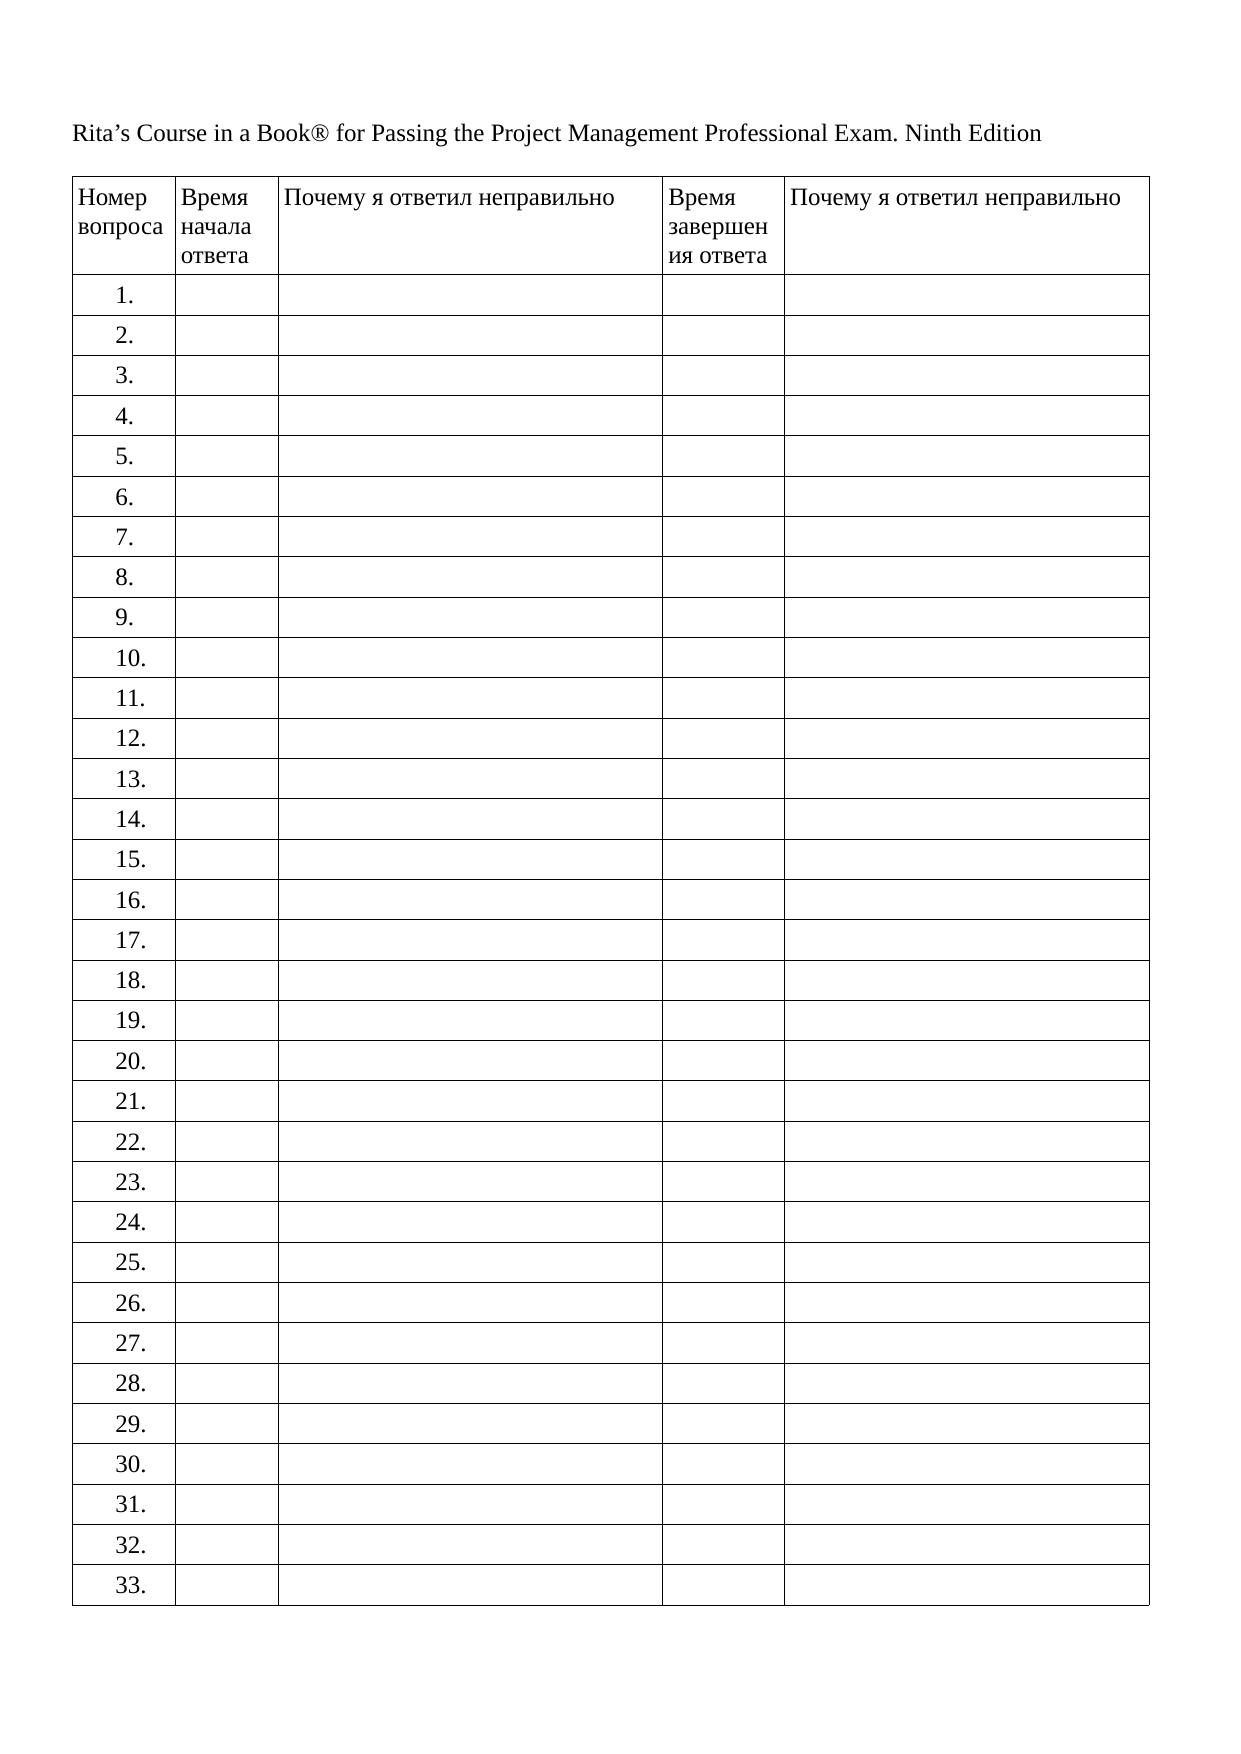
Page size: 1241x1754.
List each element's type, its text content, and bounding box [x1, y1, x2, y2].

table_cell [785, 1202, 1149, 1242]
table_cell [663, 1001, 784, 1040]
table_cell [663, 1364, 784, 1403]
table_cell [73, 799, 175, 838]
table_cell [279, 1323, 662, 1363]
table_cell [663, 598, 784, 637]
table_cell [279, 1202, 662, 1242]
table_cell [279, 759, 662, 798]
table_cell [279, 517, 662, 556]
table_cell [663, 275, 784, 314]
table_cell [176, 1202, 278, 1242]
table_cell [73, 920, 175, 959]
table_cell [663, 638, 784, 677]
table_cell [279, 1565, 662, 1604]
table_cell [663, 1404, 784, 1443]
table_cell [663, 1283, 784, 1322]
table_cell [176, 759, 278, 798]
table_cell [785, 1081, 1149, 1121]
table_header Время завершения ответа [663, 177, 784, 274]
table_cell [73, 719, 175, 758]
table_cell [279, 1525, 662, 1564]
table_cell [785, 840, 1149, 879]
table_cell [663, 396, 784, 435]
table_cell [663, 719, 784, 758]
table_cell [73, 1162, 175, 1201]
table_cell [73, 1444, 175, 1483]
table_cell [785, 1283, 1149, 1322]
table_cell [176, 1041, 278, 1080]
table_cell [73, 880, 175, 919]
table_cell [663, 517, 784, 556]
table_cell [176, 880, 278, 919]
table_cell [176, 557, 278, 597]
table_cell [176, 638, 278, 677]
table_cell [279, 477, 662, 516]
table_cell [279, 1041, 662, 1080]
table_cell [73, 436, 175, 476]
table_cell [785, 316, 1149, 355]
table_cell [785, 1404, 1149, 1443]
table_cell [73, 598, 175, 637]
table_cell [663, 1243, 784, 1282]
table_cell [785, 678, 1149, 718]
table_cell [663, 1202, 784, 1242]
table_cell [176, 719, 278, 758]
table_header Время начала ответа [176, 177, 278, 274]
table_cell [73, 1485, 175, 1524]
table_cell [785, 799, 1149, 838]
table_cell [279, 1444, 662, 1483]
table_cell [176, 517, 278, 556]
table_cell [176, 840, 278, 879]
table_cell [663, 1162, 784, 1201]
table_cell [663, 477, 784, 516]
table_cell [279, 1001, 662, 1040]
table_cell [279, 1162, 662, 1201]
table_cell [73, 517, 175, 556]
table_cell [176, 356, 278, 395]
table_cell [279, 920, 662, 959]
table_cell [785, 557, 1149, 597]
table_cell [73, 1202, 175, 1242]
table_cell [176, 1364, 278, 1403]
table_cell [279, 1122, 662, 1161]
table_cell [73, 638, 175, 677]
table_cell [176, 396, 278, 435]
table_cell [785, 920, 1149, 959]
table_cell [785, 880, 1149, 919]
table_cell [279, 799, 662, 838]
table_cell [785, 1122, 1149, 1161]
table_cell [279, 1243, 662, 1282]
table_cell [73, 356, 175, 395]
table_cell [73, 275, 175, 314]
table_cell [73, 557, 175, 597]
table_cell [176, 961, 278, 1000]
table_cell [785, 275, 1149, 314]
table_cell [785, 1001, 1149, 1040]
table_cell [73, 961, 175, 1000]
table_cell [785, 961, 1149, 1000]
table_cell [279, 436, 662, 476]
table_cell [785, 1162, 1149, 1201]
table_cell [176, 275, 278, 314]
table_cell [785, 396, 1149, 435]
table_cell [176, 920, 278, 959]
table_cell [279, 356, 662, 395]
table_cell [663, 1081, 784, 1121]
table_cell [663, 436, 784, 476]
table_cell [176, 1162, 278, 1201]
table_cell [663, 920, 784, 959]
table_cell [279, 880, 662, 919]
table_cell [663, 316, 784, 355]
table_cell [279, 1485, 662, 1524]
table_cell [279, 1283, 662, 1322]
table_cell [73, 1525, 175, 1564]
table_cell [785, 517, 1149, 556]
table_cell [785, 1323, 1149, 1363]
table_header Номер вопроса [73, 177, 175, 274]
table_cell [176, 598, 278, 637]
table_cell [176, 1525, 278, 1564]
table_cell [73, 1243, 175, 1282]
table_cell [73, 1081, 175, 1121]
table_cell [663, 1525, 784, 1564]
table_cell [176, 1323, 278, 1363]
table_cell [73, 840, 175, 879]
table_cell [176, 1404, 278, 1443]
table_header Почему я ответил неправильно [279, 177, 662, 274]
table_cell [73, 1323, 175, 1363]
table_cell [279, 598, 662, 637]
table_cell [785, 719, 1149, 758]
table_cell [279, 961, 662, 1000]
table_cell [73, 1283, 175, 1322]
table_cell [663, 557, 784, 597]
table_cell [176, 1565, 278, 1604]
table_cell [663, 840, 784, 879]
table_cell [785, 1444, 1149, 1483]
table_cell [663, 1323, 784, 1363]
table_cell [785, 477, 1149, 516]
table_cell [279, 638, 662, 677]
table_cell [176, 799, 278, 838]
table_cell [785, 356, 1149, 395]
table_cell [785, 1525, 1149, 1564]
table_header Почему я ответил неправильно [785, 177, 1149, 274]
table_cell [176, 678, 278, 718]
table_cell [279, 316, 662, 355]
table_cell [73, 1364, 175, 1403]
table_cell [73, 1404, 175, 1443]
table_cell [279, 840, 662, 879]
table_cell [279, 1364, 662, 1403]
table_cell [176, 1122, 278, 1161]
table_cell [785, 436, 1149, 476]
table_cell [73, 1041, 175, 1080]
table_cell [176, 1001, 278, 1040]
table_cell [785, 638, 1149, 677]
table_cell [785, 598, 1149, 637]
table_cell [663, 961, 784, 1000]
table_cell [785, 1243, 1149, 1282]
table_cell [663, 1444, 784, 1483]
table_cell [785, 1565, 1149, 1604]
table_cell [73, 1122, 175, 1161]
table_cell [279, 678, 662, 718]
table_cell [176, 1243, 278, 1282]
table_cell [663, 1041, 784, 1080]
table_cell [279, 719, 662, 758]
table_cell [663, 759, 784, 798]
table_cell [73, 396, 175, 435]
table_cell [663, 1485, 784, 1524]
table_cell [279, 275, 662, 314]
table_cell [176, 316, 278, 355]
table_cell [176, 436, 278, 476]
table_cell [176, 1485, 278, 1524]
table_cell [785, 1485, 1149, 1524]
table_cell [785, 1041, 1149, 1080]
table_cell [663, 799, 784, 838]
table_cell [279, 557, 662, 597]
table_cell [785, 1364, 1149, 1403]
table_cell [663, 1565, 784, 1604]
table_cell [73, 678, 175, 718]
table_cell [73, 759, 175, 798]
table_cell [279, 1404, 662, 1443]
table_cell [73, 316, 175, 355]
table_cell [176, 1081, 278, 1121]
table_cell [279, 396, 662, 435]
table_cell [663, 356, 784, 395]
table_cell [663, 678, 784, 718]
table_cell [785, 759, 1149, 798]
table_cell [279, 1081, 662, 1121]
table_cell [663, 880, 784, 919]
table_cell [176, 1283, 278, 1322]
table_cell [73, 1565, 175, 1604]
table_cell [176, 477, 278, 516]
table_cell [73, 1001, 175, 1040]
table_cell [176, 1444, 278, 1483]
table_cell [73, 477, 175, 516]
table_cell [663, 1122, 784, 1161]
